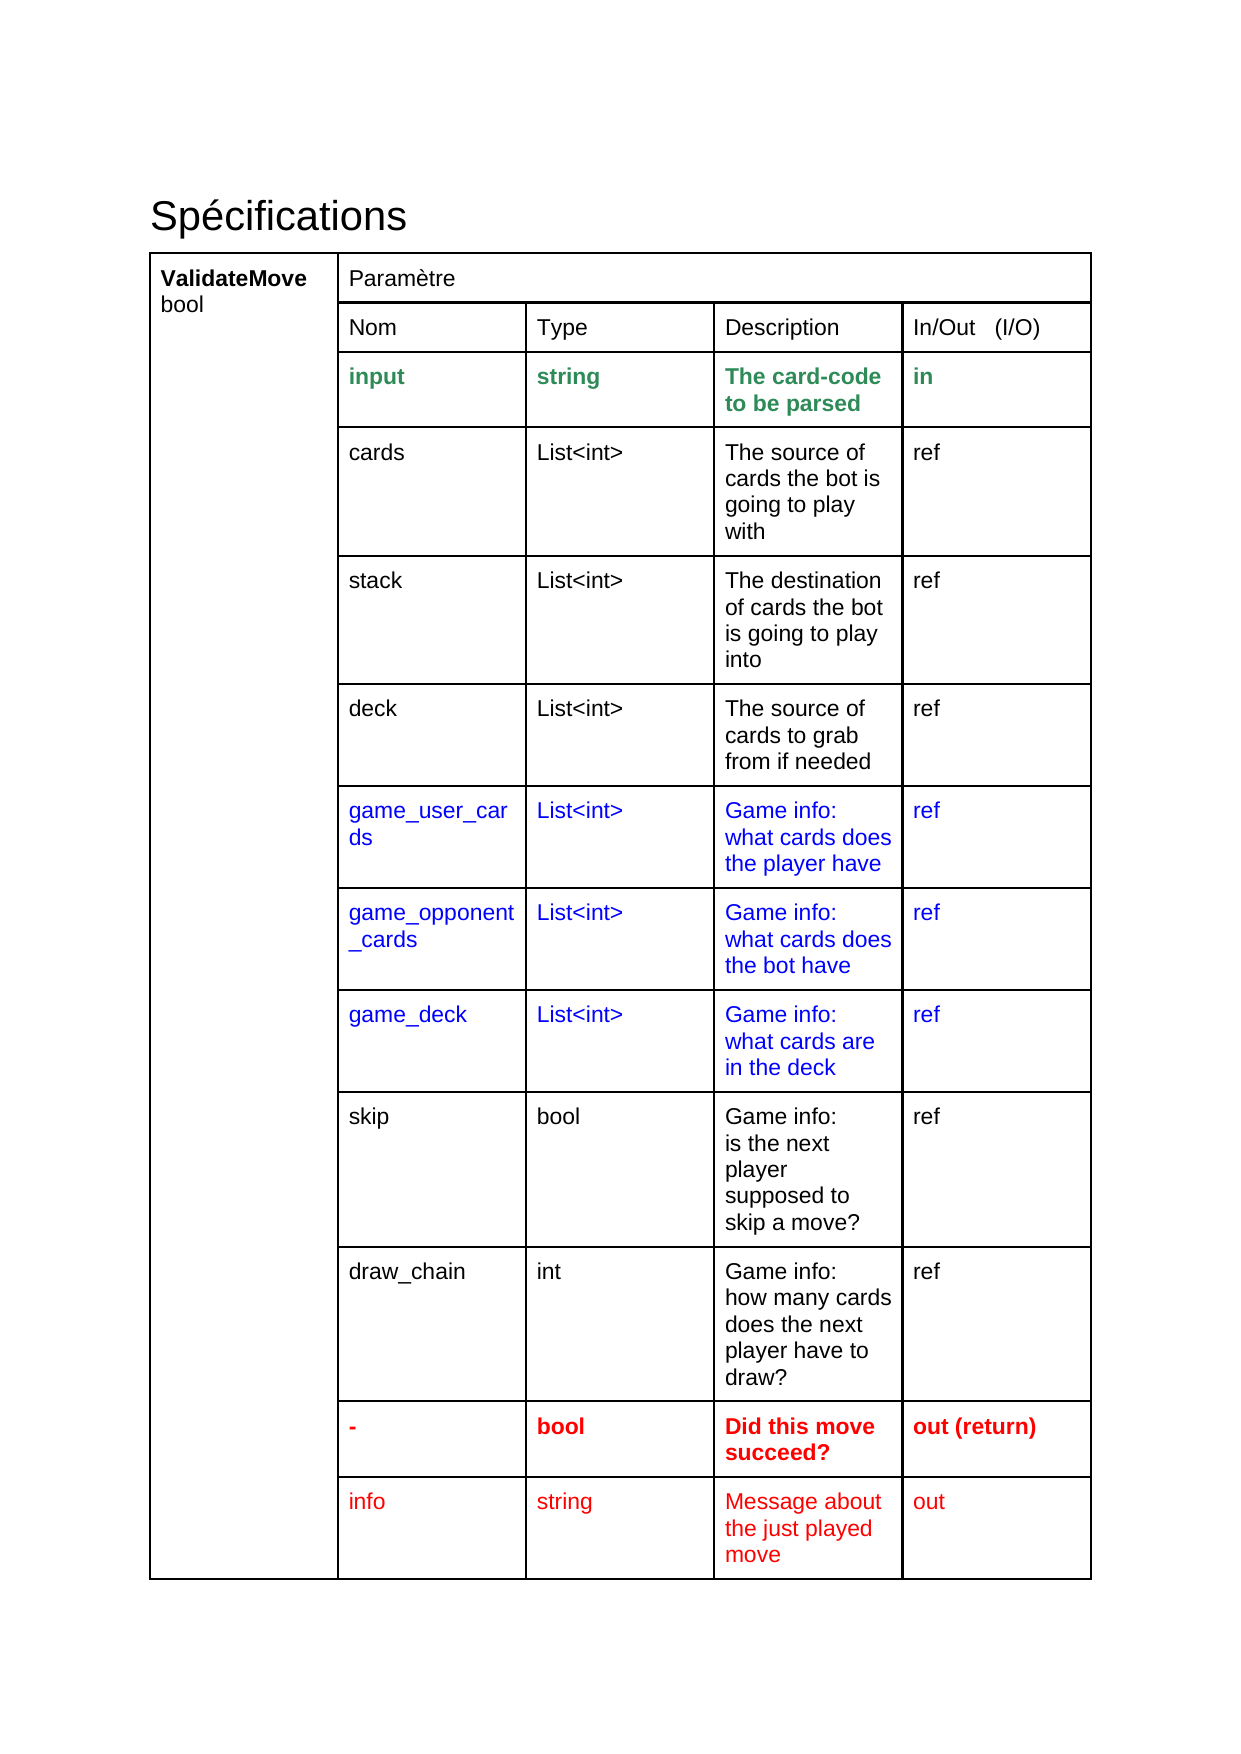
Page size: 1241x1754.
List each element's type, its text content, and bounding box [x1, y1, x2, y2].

table_cell Game info: how many cards does the next player have to draw? [715, 1248, 901, 1400]
table_cell ref [904, 1248, 1090, 1400]
table_cell draw_chain [339, 1248, 525, 1400]
table_cell stack [339, 557, 525, 683]
table_cell ref [904, 685, 1090, 785]
table_cell The source of cards to grab from if needed [715, 685, 901, 785]
table_header ValidateMove bool [151, 254, 337, 1578]
table_cell bool [527, 1093, 713, 1246]
table_cell out (return) [904, 1402, 1090, 1476]
table_cell The destination of cards the bot is going to play into [715, 557, 901, 683]
table_cell bool [527, 1402, 713, 1476]
table_cell ref [904, 428, 1090, 554]
table_cell List<int> [527, 557, 713, 683]
table_cell out [904, 1478, 1090, 1578]
table_cell ref [904, 557, 1090, 683]
table_cell input [339, 353, 525, 426]
table_cell List<int> [527, 428, 713, 554]
table_cell Description [715, 304, 901, 351]
table_cell deck [339, 685, 525, 785]
table_cell ref [904, 991, 1090, 1091]
table_cell info [339, 1478, 525, 1578]
table_cell string [527, 353, 713, 426]
table_cell string [527, 1478, 713, 1578]
table_cell Game info: what cards are in the deck [715, 991, 901, 1091]
table_cell List<int> [527, 685, 713, 785]
table_cell ref [904, 787, 1090, 887]
table_cell Game info: is the next player supposed to skip a move? [715, 1093, 901, 1246]
table_cell Nom [339, 304, 525, 351]
table_cell Message about the just played move [715, 1478, 901, 1578]
table_header Paramètre [339, 254, 1090, 301]
table_cell - [339, 1402, 525, 1476]
table_cell List<int> [527, 991, 713, 1091]
table_cell Game info: what cards does the player have [715, 787, 901, 887]
table_cell ref [904, 889, 1090, 989]
table_cell Did this move succeed? [715, 1402, 901, 1476]
table_cell in [904, 353, 1090, 426]
table_cell The card-code to be parsed [715, 353, 901, 426]
table_cell In/Out (I/O) [904, 304, 1090, 351]
table_cell game_opponent_cards [339, 889, 525, 989]
table_cell List<int> [527, 787, 713, 887]
table_cell game_user_cards [339, 787, 525, 887]
table_cell game_deck [339, 991, 525, 1091]
table_cell Game info: what cards does the bot have [715, 889, 901, 989]
subtitle Spécifications [150, 192, 1090, 239]
table_cell ref [904, 1093, 1090, 1246]
table_cell The source of cards the bot is going to play with [715, 428, 901, 554]
table_cell Type [527, 304, 713, 351]
table_cell skip [339, 1093, 525, 1246]
table_cell int [527, 1248, 713, 1400]
table_cell List<int> [527, 889, 713, 989]
table_cell cards [339, 428, 525, 554]
